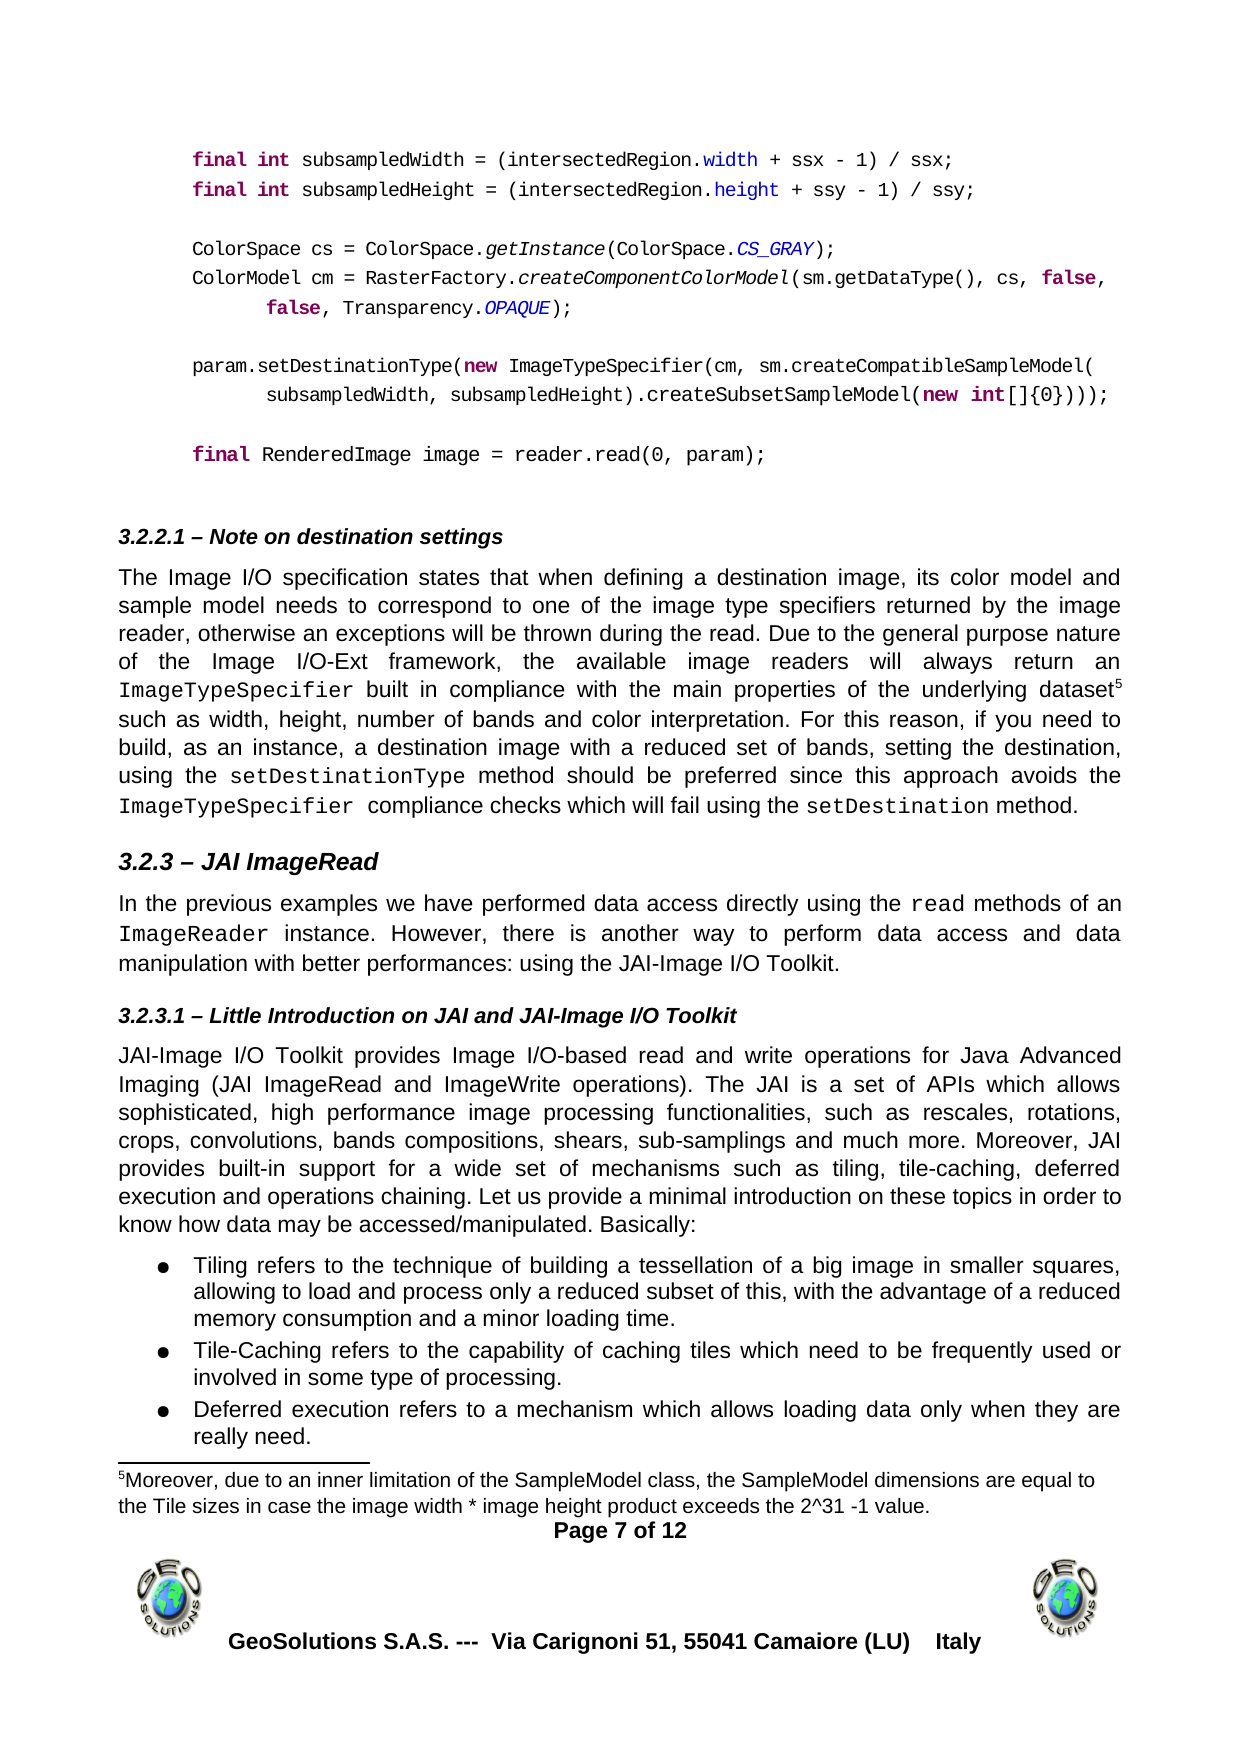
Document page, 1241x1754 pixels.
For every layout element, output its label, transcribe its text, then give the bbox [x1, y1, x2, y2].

subtitle 3.2.3 – JAI ImageRead [118, 848, 1122, 875]
picture [1030, 1552, 1101, 1641]
text param.setDestinationType(new ImageTypeSpecifier(cm, sm.createCompatibleSampleModel( [118, 353, 1122, 377]
text In the previous examples we have performed data access directly using the read methods of an ImageReader instance. However, there is another way to perform data access and data manipulation with better performances: using the JAI-Image I/O Toolkit. [118, 891, 1122, 976]
subtitle 3.2.3.1 – Little Introduction on JAI and JAI-Image I/O Toolkit [118, 1004, 1122, 1028]
text final RenderedImage image = reader.read(0, param); [118, 442, 1122, 466]
text false, Transparency.OPAQUE); [118, 296, 1122, 319]
text ColorModel cm = RasterFactory.createComponentColorModel(sm.getDataType(), cs, false, [118, 266, 1122, 289]
text JAI-Image I/O Toolkit provides Image I/O-based read and write operations for Java Advanced Imaging (JAI ImageRead and ImageWrite operations). The JAI is a set of APIs which allows sophisticated, high performance image processing functionalities, such as rescales, rotations, crops, convolutions, bands compositions, shears, sub-samplings and much more. Moreover, JAI provides built-in support for a wide set of mechanisms such as tiling, tile-caching, deferred execution and operations chaining. Let us provide a minimal introduction on these topics in order to know how data may be accessed/manipulated. Basically: [118, 1043, 1122, 1238]
text final int subsampledWidth = (intersectedRegion.width + ssx - 1) / ssx; [118, 148, 1122, 171]
text subsampledWidth, subsampledHeight).createSubsetSampleModel(new int[]{0}))); [118, 383, 1122, 407]
list Tiling refers to the technique of building a tessellation of a big image in smaller squares, allowing to load and process only a reduced subset of this, with the advantage of a reduced memory consumption and a minor loading time. [156, 1252, 1122, 1332]
text Moreover, due to an inner limitation of the SampleModel class, the SampleModel dimensions are equal to the Tile sizes in case the image width * image height product exceeds the 2^31 -1 value. [118, 1469, 1122, 1518]
text The Image I/O specification states that when defining a destination image, its color model and sample model needs to correspond to one of the image type specifiers returned by the image reader, otherwise an exceptions will be thrown during the read. Due to the general purpose nature of the Image I/O-Ext framework, the available image readers will always return an ImageTypeSpecifier built in compliance with the main properties of the underlying dataset such as width, height, number of bands and color interpretation. For this reason, if you need to build, as an instance, a destination image with a reduced set of bands, setting the destination, using the setDestinationType method should be preferred since this approach avoids the ImageTypeSpecifier compliance checks which will fail using the setDestination method. [118, 564, 1122, 820]
list Deferred execution refers to a mechanism which allows loading data only when they are really need. [156, 1397, 1122, 1450]
picture [134, 1552, 205, 1641]
list Tile-Caching refers to the capability of caching tiles which need to be frequently used or involved in some type of processing. [156, 1337, 1122, 1391]
subtitle 3.2.2.1 – Note on destination settings [118, 525, 1122, 549]
text final int subsampledHeight = (intersectedRegion.height + ssy - 1) / ssy; [118, 177, 1122, 201]
text ColorSpace cs = ColorSpace.getInstance(ColorSpace.CS_GRAY); [118, 236, 1122, 260]
